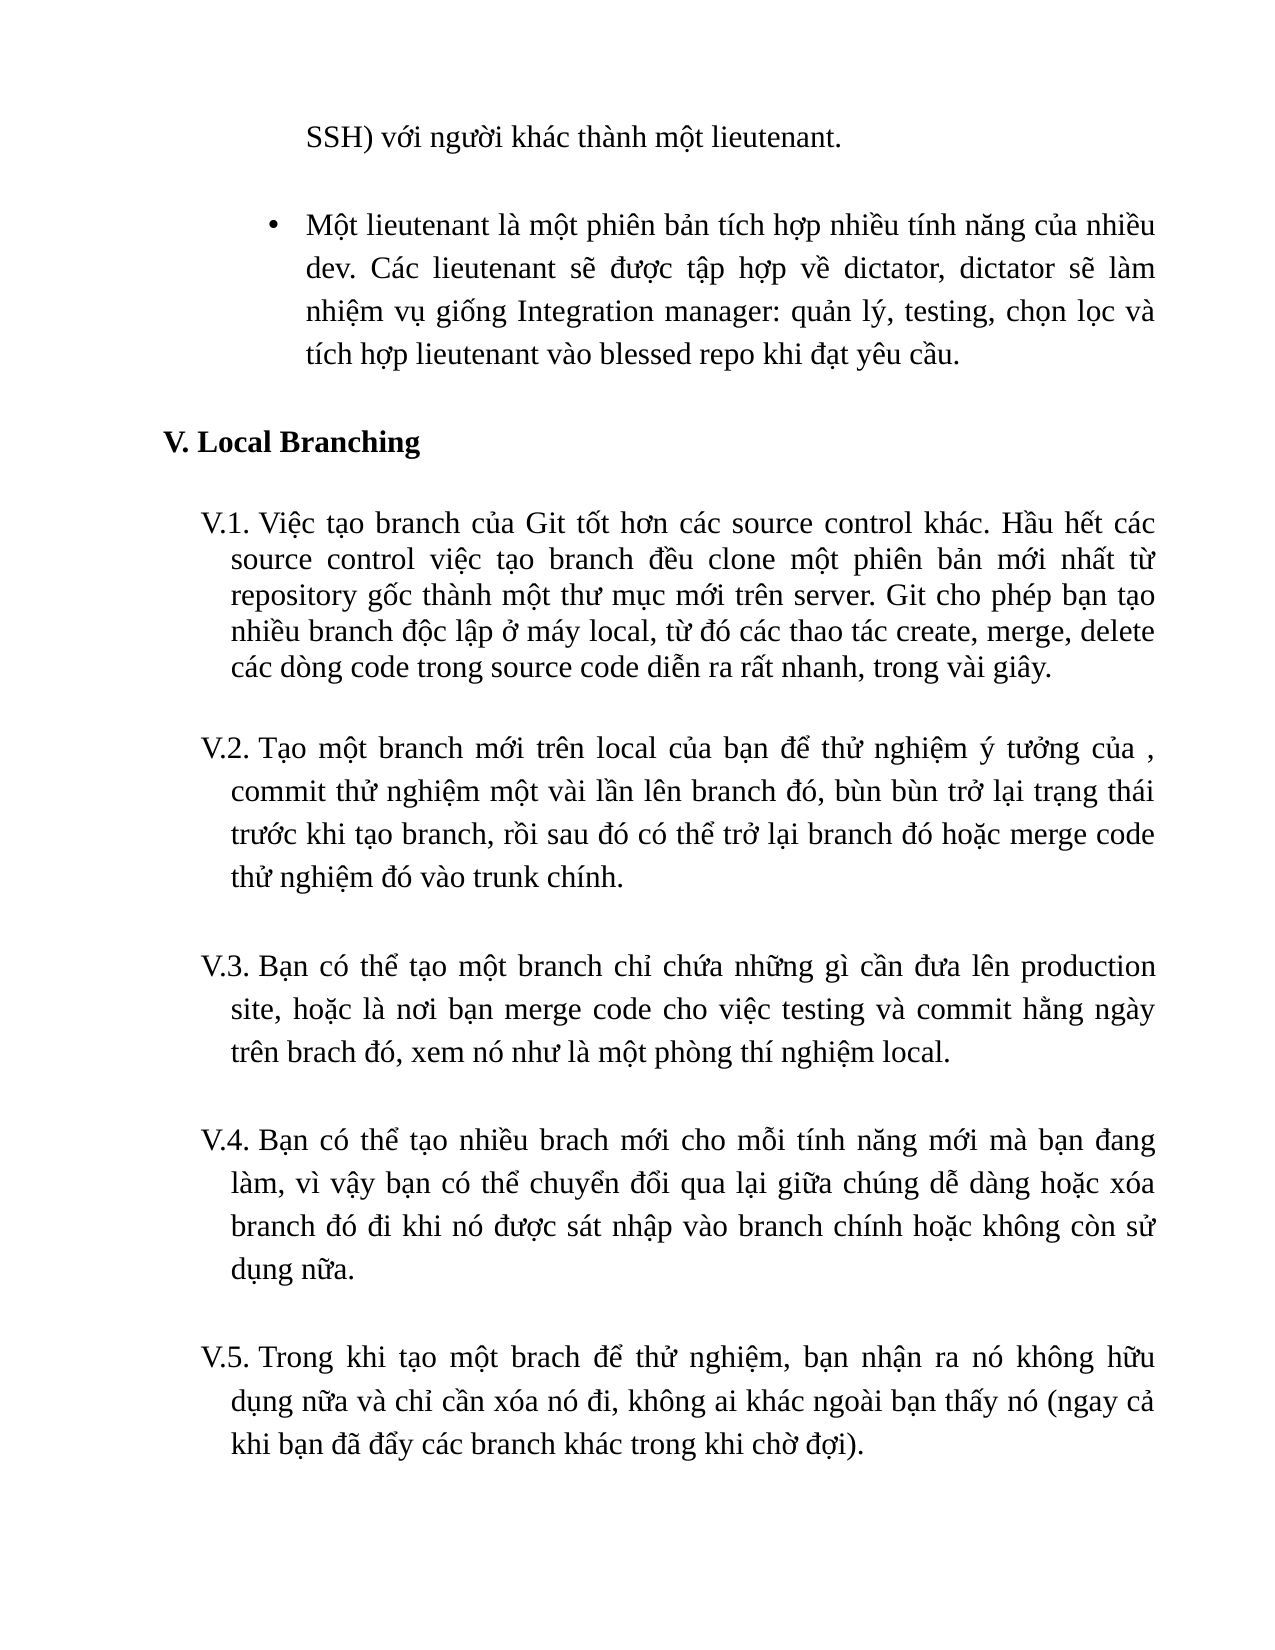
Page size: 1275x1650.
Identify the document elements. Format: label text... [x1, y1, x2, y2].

list Local Branching [156, 424, 1157, 460]
list Bạn có thể tạo nhiều brach mới cho mỗi tính năng mới mà bạn đang làm, vì vậy bạn có thể chuyển đổi qua lại giữa chúng dễ dàng hoặc xóa branch đó đi khi nó được sát nhập vào branch chính hoặc không còn sử dụng nữa. [193, 1121, 1157, 1287]
list Việc tạo branch của Git tốt hơn các source control khác. Hầu hết các source control việc tạo branch đều clone một phiên bản mới nhất từ repository gốc thành một thư mục mới trên server. Git cho phép bạn tạo nhiều branch độc lập ở máy local, từ đó các thao tác create, merge, delete các dòng code trong source code diễn ra rất nhanh, trong vài giây. [193, 505, 1157, 684]
list Một lieutenant là một phiên bản tích hợp nhiều tính năng của nhiều dev. Các lieutenant sẽ được tập hợp về dictator, dictator sẽ làm nhiệm vụ giống Integration manager: quản lý, testing, chọn lọc và tích hợp lieutenant vào blessed repo khi đạt yêu cầu. [268, 206, 1157, 372]
list Trong khi tạo một brach để thử nghiệm, bạn nhận ra nó không hữu dụng nữa và chỉ cần xóa nó đi, không ai khác ngoài bạn thấy nó (ngay cả khi bạn đã đẩy các branch khác trong khi chờ đợi). [193, 1339, 1157, 1461]
list Tạo một branch mới trên local của bạn để thử nghiệm ý tưởng của , commit thử nghiệm một vài lần lên branch đó, bùn bùn trở lại trạng thái trước khi tạo branch, rồi sau đó có thể trở lại branch đó hoặc merge code thử nghiệm đó vào trunk chính. [193, 729, 1157, 895]
list Bạn có thể tạo một branch chỉ chứa những gì cần đưa lên production site, hoặc là nơi bạn merge code cho việc testing và commit hằng ngày trên brach đó, xem nó như là một phòng thí nghiệm local. [193, 947, 1157, 1069]
list SSH) với người khác thành một lieutenant. [268, 118, 1157, 154]
